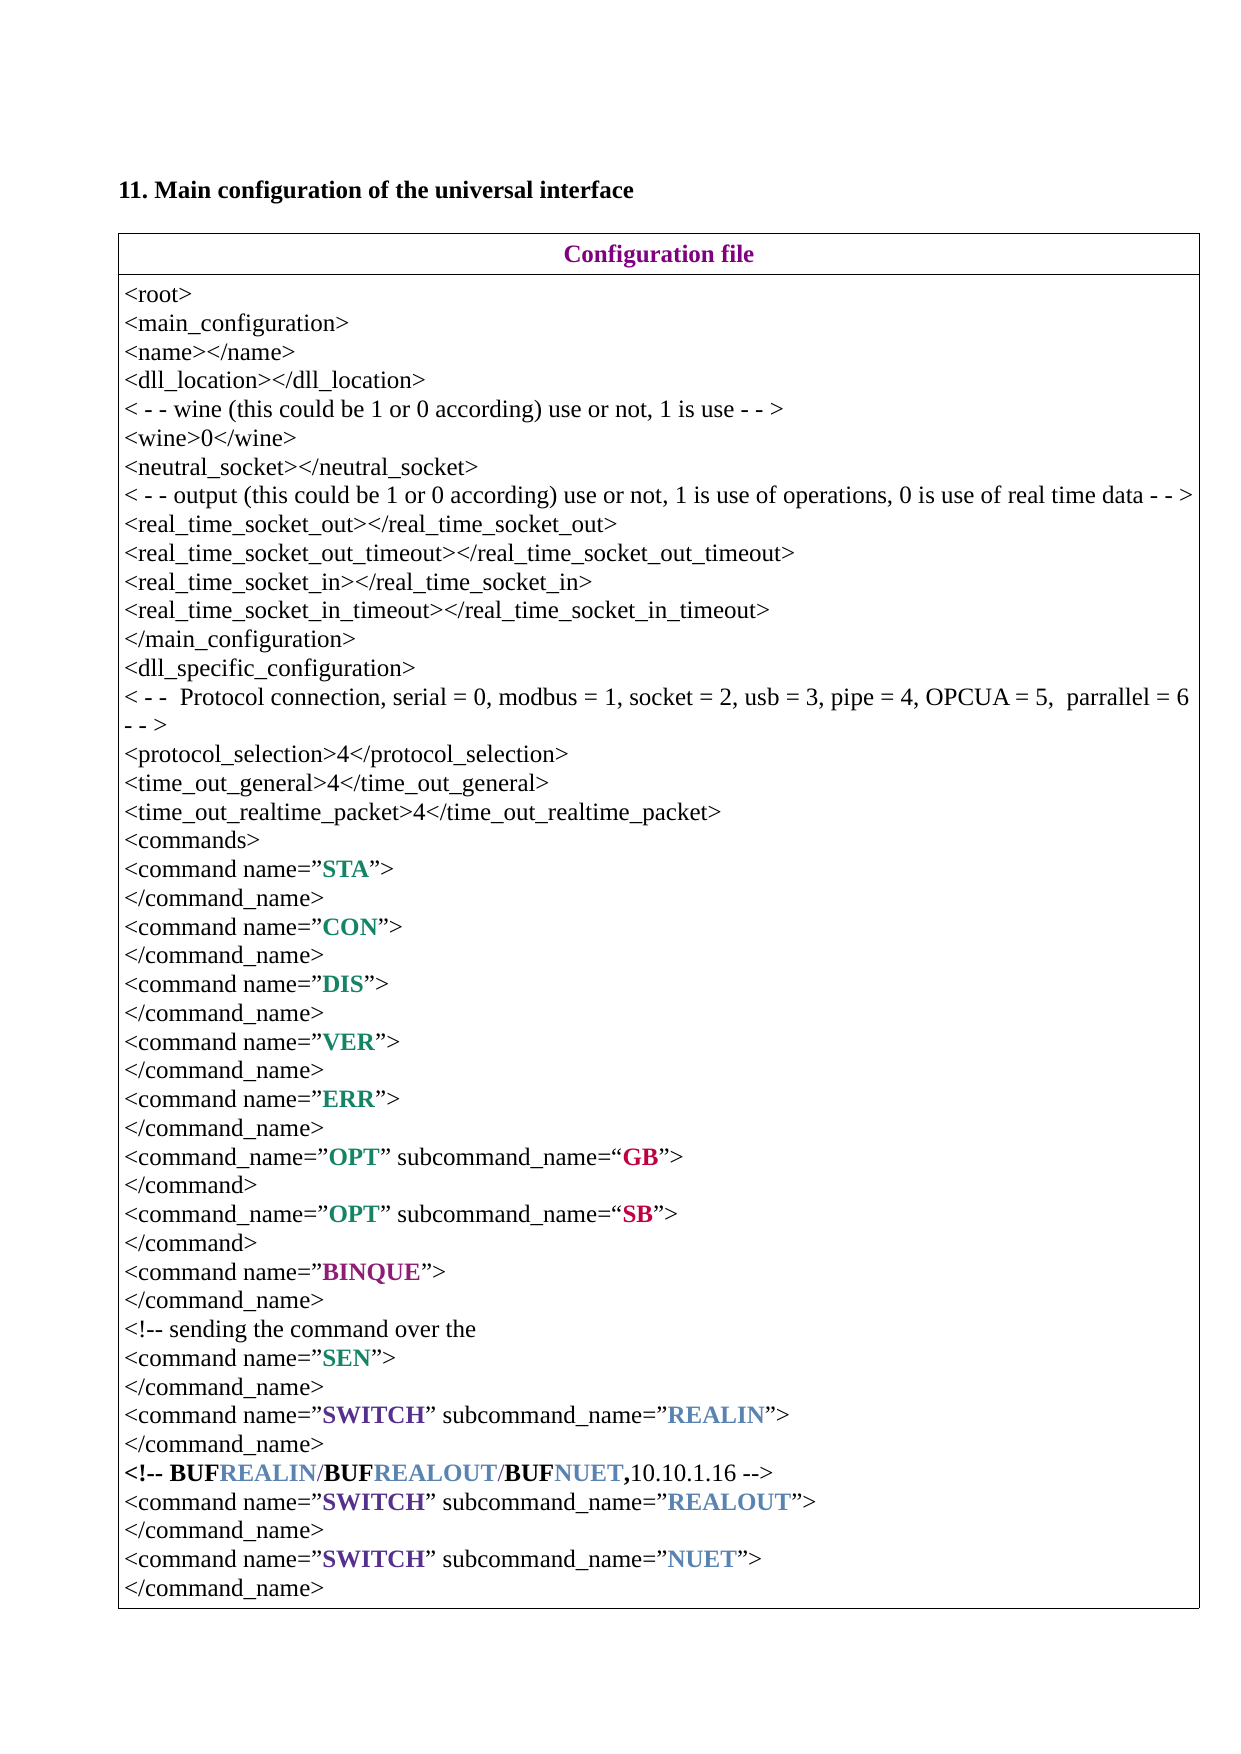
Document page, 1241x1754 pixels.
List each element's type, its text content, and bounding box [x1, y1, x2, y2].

table_header Configuration file [119, 234, 1199, 273]
table_cell <root> <main_configuration> <name></name> <dll_location></dll_location> < - - wine (this could be 1 or 0 according) use or not, 1 is use - - > <wine>0</wine> <neutral_socket></neutral_socket> < - - output (this could be 1 or 0 according) use or not, 1 is use of operations, 0 is use of real time data - - > <real_time_socket_out></real_time_socket_out> <real_time_socket_out_timeout></real_time_socket_out_timeout> <real_time_socket_in></real_time_socket_in> <real_time_socket_in_timeout></real_time_socket_in_timeout> </main_configuration> <dll_specific_configuration> < - - Protocol connection, serial = 0, modbus = 1, socket = 2, usb = 3, pipe = 4, OPCUA = 5, parrallel = 6 - - > <protocol_selection>4</protocol_selection> <time_out_general>4</time_out_general> <time_out_realtime_packet>4</time_out_realtime_packet> <commands> <command name=”STA”> </command_name> <command name=”CON”> </command_name> <command name=”DIS”> </command_name> <command name=”VER”> </command_name> <command name=”ERR”> </command_name> <command_name=”OPT” subcommand_name=“GB”> </command> <command_name=”OPT” subcommand_name=“SB”> </command> <command name=”BINQUE”> </command_name> <!-- sending the command over the <command name=”SEN”> </command_name> <command name=”SWITCH” subcommand_name=”REALIN”> </command_name> <!-- BUFREALIN/BUFREALOUT/BUFNUET,10.10.1.16 --> <command name=”SWITCH” subcommand_name=”REALOUT”> </command_name> <command name=”SWITCH” subcommand_name=”NUET”> </command_name> [119, 275, 1199, 1607]
text 11. Main configuration of the universal interface [118, 176, 1122, 204]
